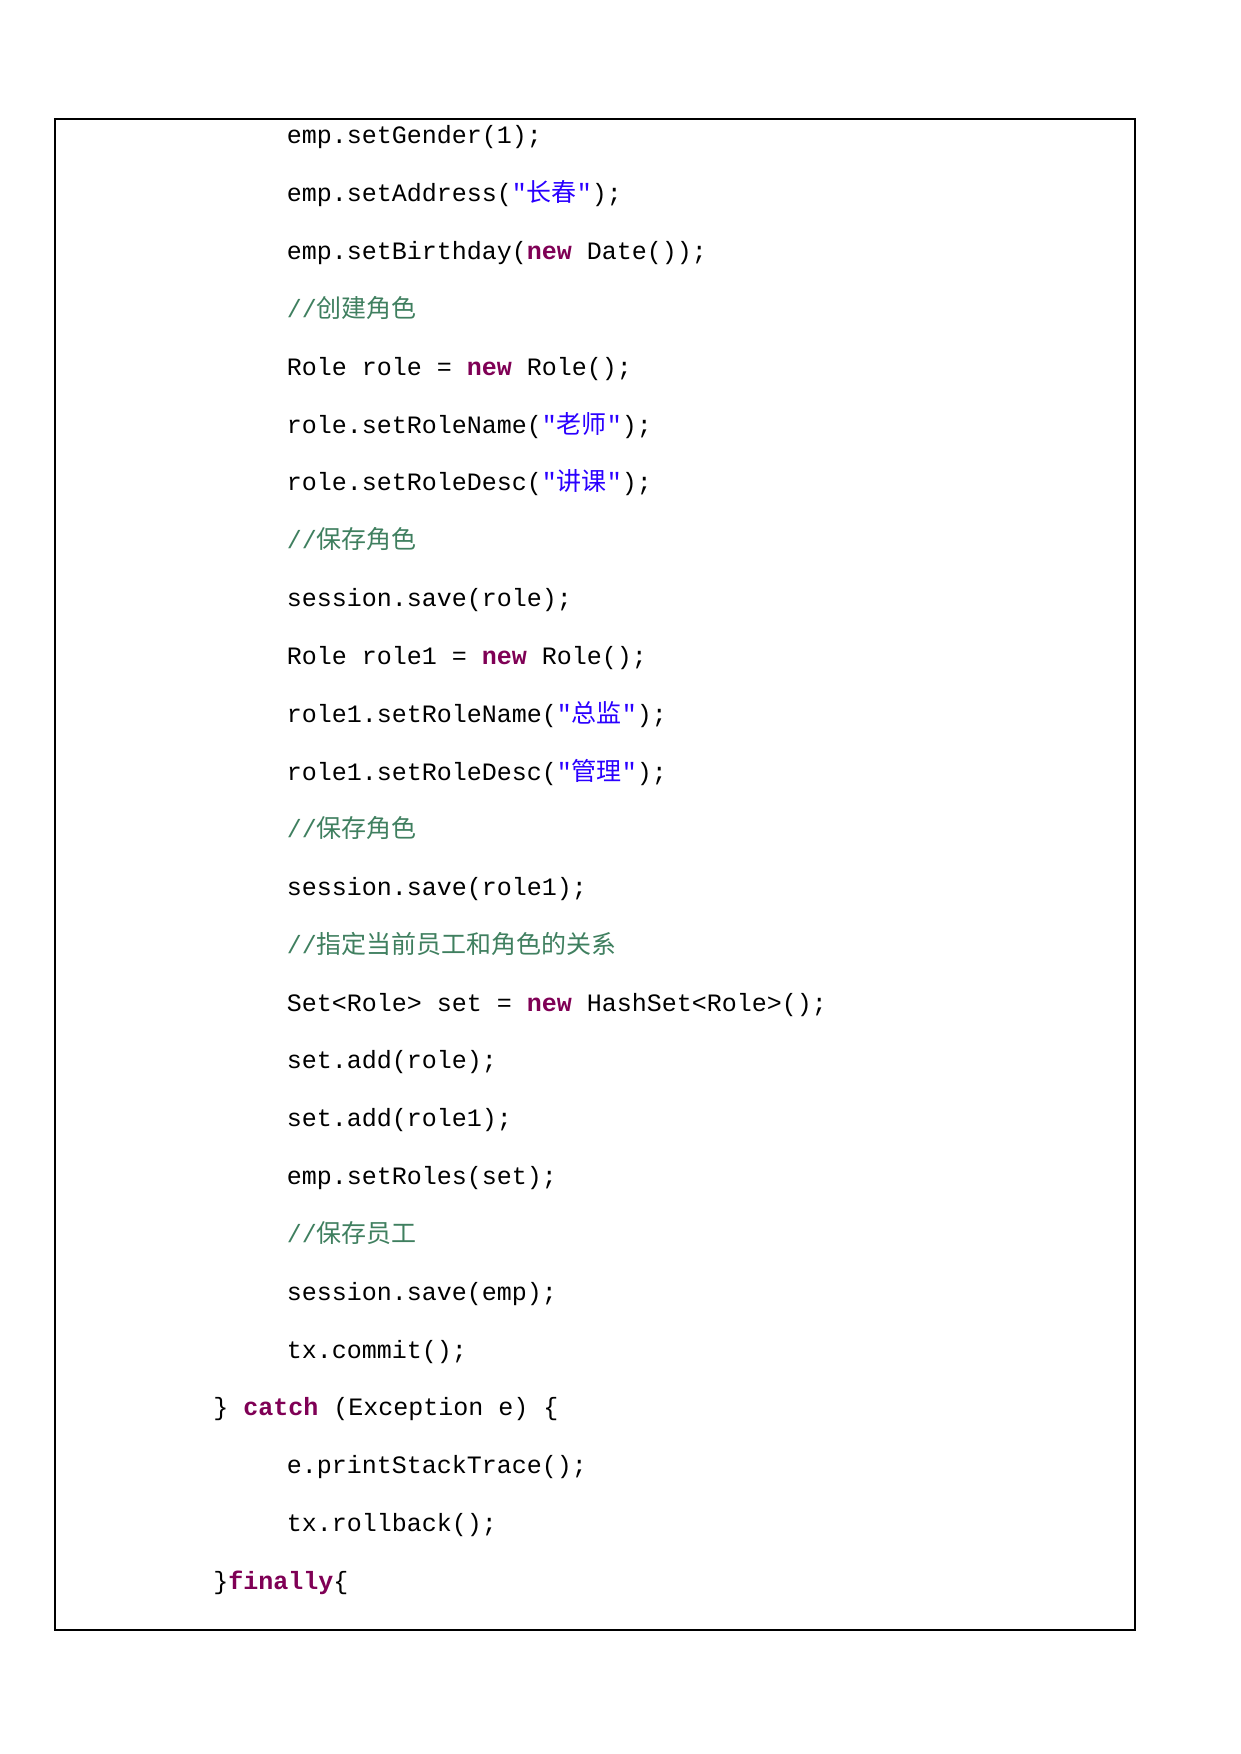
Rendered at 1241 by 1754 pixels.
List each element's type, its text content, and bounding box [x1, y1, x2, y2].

table_header emp.setGender(1); emp.setAddress("长春"); emp.setBirthday(new Date()); //创建角色 Role role = new Role(); role.setRoleName("老师"); role.setRoleDesc("讲课"); //保存角色 session.save(role); Role role1 = new Role(); role1.setRoleName("总监"); role1.setRoleDesc("管理"); //保存角色 session.save(role1); //指定当前员工和角色的关系 Set<Role> set = new HashSet<Role>(); set.add(role); set.add(role1); emp.setRoles(set); //保存员工 session.save(emp); tx.commit(); } catch (Exception e) { e.printStackTrace(); tx.rollback(); }finally{ [56, 120, 1134, 1629]
